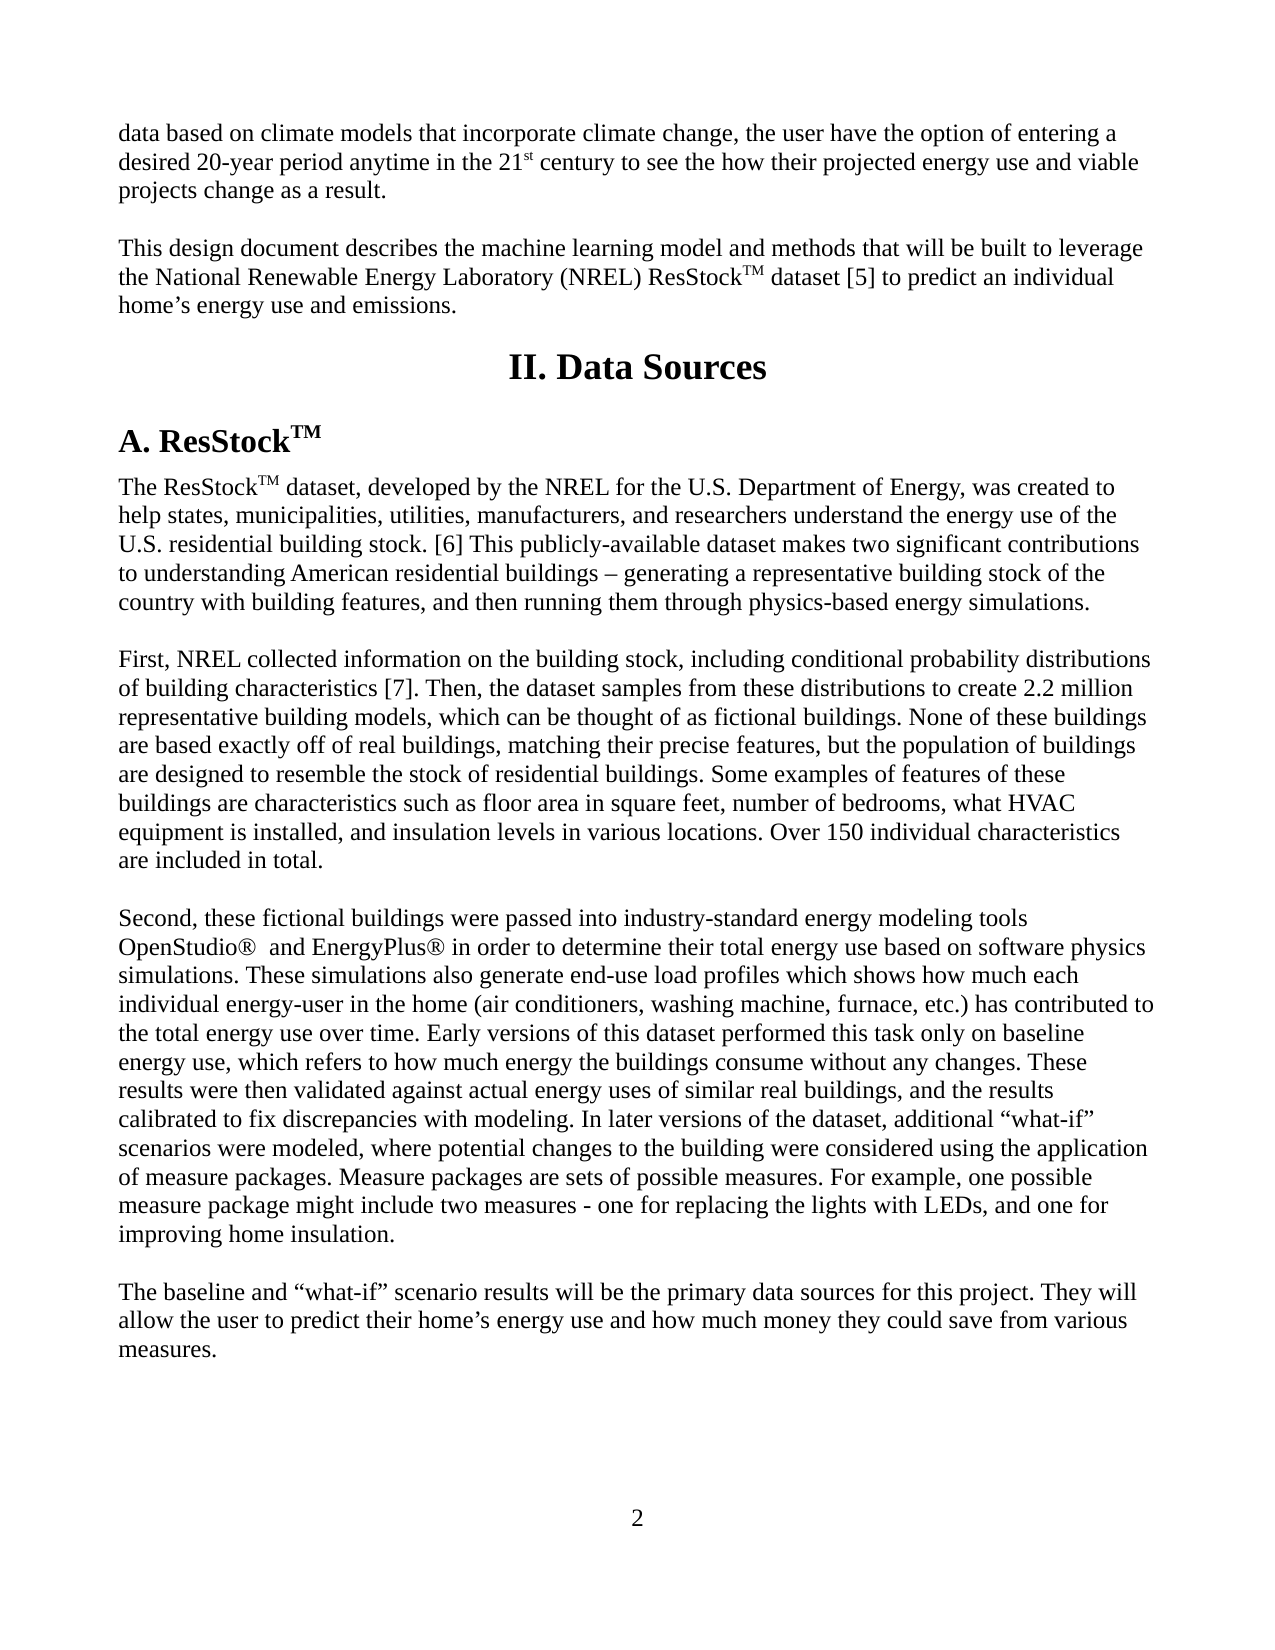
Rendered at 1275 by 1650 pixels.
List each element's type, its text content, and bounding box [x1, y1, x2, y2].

text The ResStockTM dataset, developed by the NREL for the U.S. Department of Energy, was created to help states, municipalities, utilities, manufacturers, and researchers understand the energy use of the U.S. residential building stock. [6] This publicly-available dataset makes two significant contributions to understanding American residential buildings – generating a representative building stock of the country with building features, and then running them through physics-based energy simulations. [118, 472, 1157, 615]
text Second, these fictional buildings were passed into industry-standard energy modeling tools OpenStudio® and EnergyPlus® in order to determine their total energy use based on software physics simulations. These simulations also generate end-use load profiles which shows how much each individual energy-user in the home (air conditioners, washing machine, furnace, etc.) has contributed to the total energy use over time. Early versions of this dataset performed this task only on baseline energy use, which refers to how much energy the buildings consume without any changes. These results were then validated against actual energy uses of similar real buildings, and the results calibrated to fix discrepancies with modeling. In later versions of the dataset, additional “what-if” scenarios were modeled, where potential changes to the building were considered using the application of measure packages. Measure packages are sets of possible measures. For example, one possible measure package might include two measures - one for replacing the lights with LEDs, and one for improving home insulation. [118, 903, 1157, 1248]
text First, NREL collected information on the building stock, including conditional probability distributions of building characteristics [7]. Then, the dataset samples from these distributions to create 2.2 million representative building models, which can be thought of as fictional buildings. None of these buildings are based exactly off of real buildings, matching their precise features, but the population of buildings are designed to resemble the stock of residential buildings. Some examples of features of these buildings are characteristics such as floor area in square feet, number of bedrooms, what HVAC equipment is installed, and insulation levels in various locations. Over 150 individual characteristics are included in total. [118, 644, 1157, 874]
text The baseline and “what-if” scenario results will be the primary data sources for this project. They will allow the user to predict their home’s energy use and how much money they could save from various measures. [118, 1277, 1157, 1363]
text data based on climate models that incorporate climate change, the user have the option of entering a desired 20-year period anytime in the 21st century to see the how their projected energy use and viable projects change as a result. [118, 118, 1157, 204]
text This design document describes the machine learning model and methods that will be built to leverage the National Renewable Energy Laboratory (NREL) ResStockTM dataset [5] to predict an individual home’s energy use and emissions. [118, 233, 1157, 319]
subtitle II. Data Sources [118, 344, 1157, 387]
subtitle A. ResStockTM [118, 421, 1157, 459]
